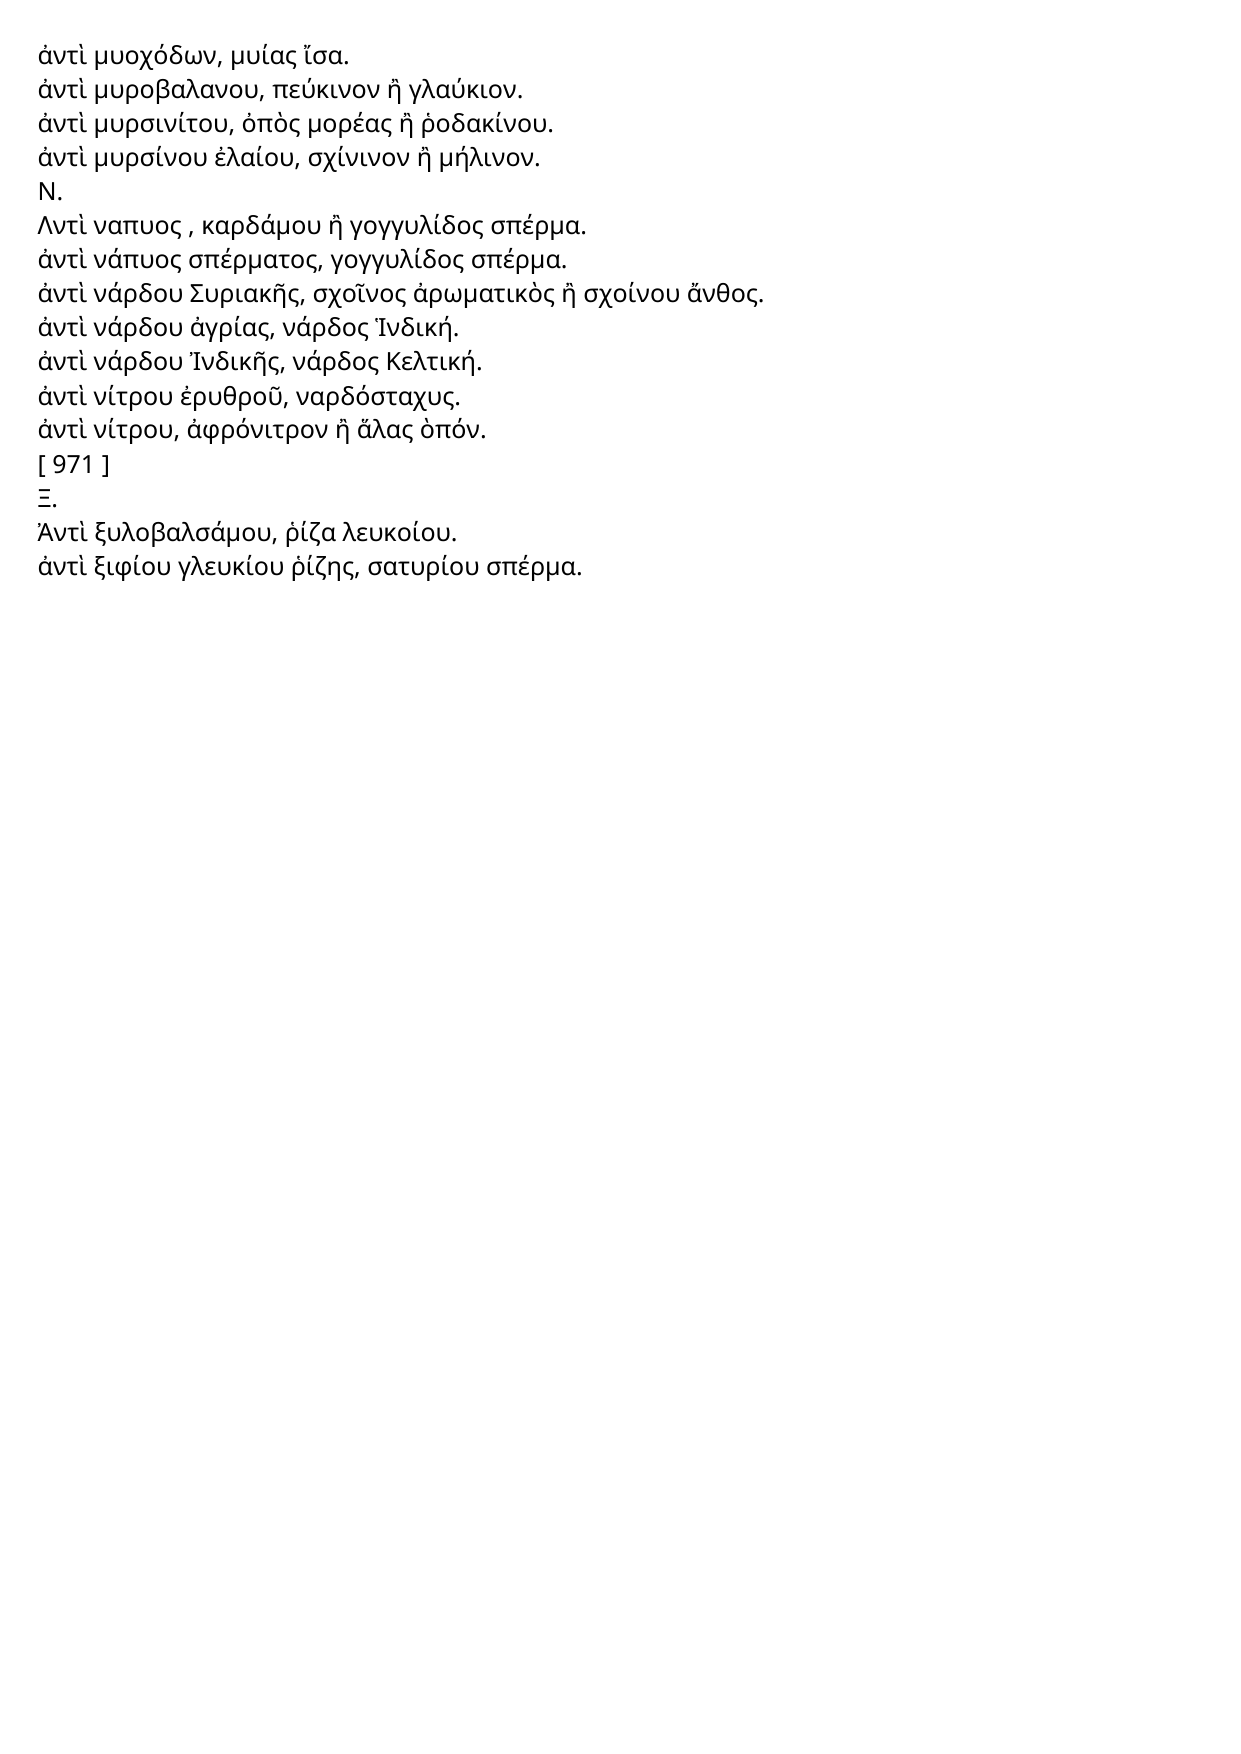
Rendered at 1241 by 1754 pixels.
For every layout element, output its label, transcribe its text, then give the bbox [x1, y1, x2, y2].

text [ 971 ] [37, 446, 1203, 480]
text ἀντὶ μυοχόδων, μυίας ἴσα. [37, 37, 1203, 72]
text Ἀντὶ ξυλοβαλσάμου, ῥίζα λευκοίου. ἀντὶ ξιφίου γλευκίου ῥίζης, σατυρίου σπέρμα. [37, 514, 1203, 582]
text Λντὶ ναπυος , καρδάμου ἢ γογγυλίδος σπέρμα. ἀντὶ νάπυος σπέρματος, γογγυλίδος σπέρμα. ἀντὶ νάρδου Συριακῆς, σχοῖνος ἀρωματικὸς ἢ σχοίνου ἄνθος. ἀντὶ νάρδου ἀγρίας, νάρδος Ἱνδική. ἀντὶ νάρδου Ἰνδικῆς, νάρδος Κελτική. ἀντὶ νίτρου ἐρυθροῦ, ναρδόσταχυς. ἀντὶ νίτρου, ἀφρόνιτρον ἢ ἅλας ὸπόν. [37, 208, 1203, 446]
text Ξ. [37, 480, 1203, 514]
text ἀντὶ μυροβαλανου, πεύκινον ἢ γλαύκιον. ἀντὶ μυρσινίτου, ὀπὸς μορέας ἢ ῥοδακίνου. ἀντὶ μυρσίνου ἐλαίου, σχίνινον ἢ μήλινον. [37, 72, 1203, 174]
text Ν. [37, 174, 1203, 208]
